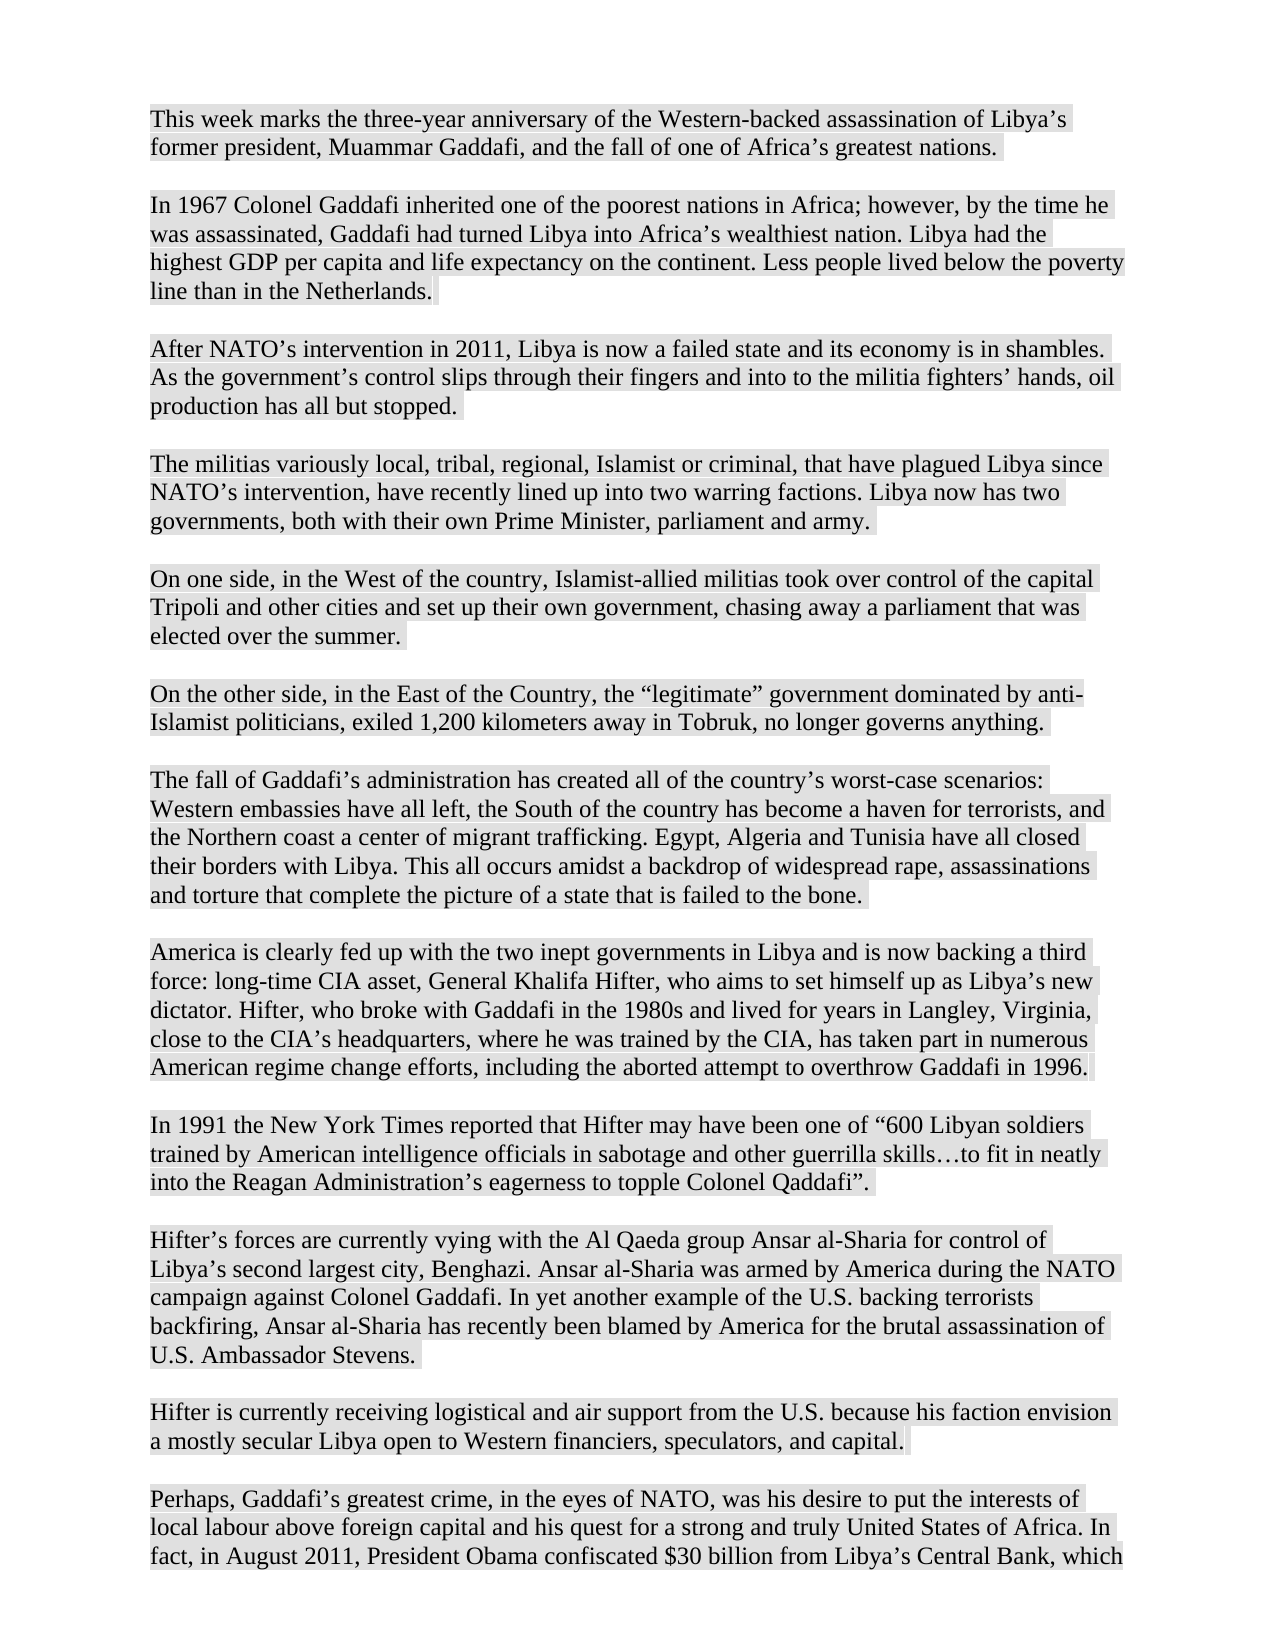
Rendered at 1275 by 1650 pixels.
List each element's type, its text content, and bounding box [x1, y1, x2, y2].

text 十年前，花了整整五個晚上，寫了 "伊拉克淪陷記實" 這本小冊子。十年過去了，在美國的 "民主輸出" 與 "人道拯救" 之後，原本在中東世界公衛條件首屈一指的伊拉克，如今已成人間煉獄；生靈塗炭，路有餓莩，槍炮飛彈像雨一樣撒落每一寸土地，數百萬條人命就這樣消失了。 我一直想給這本小冊子寫個第二冊，記錄過去十年來的狀況，同時也想寫個 "利比亞淪陷記實及"敘利亞淪陷記實"，但始終力有餘而心不足，而非心有餘而力不足。這一點小能力是夠的，但心卻難以承受。我總刻意想迴避這類資訊，因為當我知道越多，我就越難面對自己；就跟吸血鬼一樣，只要有鏡子的地方，我就想閉上眼睛，很不想看到自己。 我已經有幾十年的時間不知道自己的模樣了。不想看到的與其說是自己，不如說是不想直視這個真實的世界。一個正常人，如何可能眼睜睜看著這一切極其殘忍毫無人性的血腥、暴力與謊言而能無動於衷？於是，我們只能讓自己盡量變得冷血，變得不正常就是人們所謂正常。 如同伊拉克，利比亞的故事也一樣。美國所指控、而慘遭美軍暴民當街虐殺的所謂獨裁者格達費掌權時，利比亞是全世界最貧窮的國家之一，很快地，它成為非洲最富裕的國家，如今卻滿目瘡痍，更不用說更加慘絕人寰的敘利亞悲歌了。它們過去都曾經是人民生活穩定、福利良好而且迅速欣欣向榮的國家，現在卻全都在美國與西方強權的鐵蹄蹂躪下，飽受屠殺劫掠，成為人間煉獄。 我始終感到很困惑，世界上為什麼會有像美國這樣一個邪惡血腥與殘暴的國家？為什麼人們卻能容忍它的存在，以及容忍它永無止境的血腥暴行？人性之惡究竟有沒有個底線？是非顛倒，善惡易位，人們的智能之低落及易於欺瞞與操弄，或多或少是這一切悲劇的根源。當然，最重要的根源仍然還是 "在乎" 二字。為了個人活下去，我們得學習冷漠，學會無動於衷。冷漠，構成我們每個人的共同罪愆。至於那些無法順利學會的，註定會以各種不同的方式付出他應該付出的代價。 很快地 "那一天" 就會來到，我們目前還活著的每一個人，屆時一個也不例外，統統都得像沈從文說的，埋進泥土裏，等著蛆蟲來收拾。可我希望有一天，能夠有個陌生人來到墳前，告訴地下亡靈，昨日的淚水已成雨水，悲劇遠颺，世界已經不一樣了。 陳真 2017.05.09. ==================== Libya: From Africa’s Richest State Under Gaddafi, to Failed State After NATO Intervention By Garikai Chengu Global Research, September 14, 2016 This week marks the three-year anniversary of the Western-backed assassination of Libya’s former president, Muammar Gaddafi, and the fall of one of Africa’s greatest nations. In 1967 Colonel Gaddafi inherited one of the poorest nations in Africa; however, by the time he was assassinated, Gaddafi had turned Libya into Africa’s wealthiest nation. Libya had the highest GDP per capita and life expectancy on the continent. Less people lived below the poverty line than in the Netherlands. After NATO’s intervention in 2011, Libya is now a failed state and its economy is in shambles. As the government’s control slips through their fingers and into to the militia fighters’ hands, oil production has all but stopped. The militias variously local, tribal, regional, Islamist or criminal, that have plagued Libya since NATO’s intervention, have recently lined up into two warring factions. Libya now has two governments, both with their own Prime Minister, parliament and army. On one side, in the West of the country, Islamist-allied militias took over control of the capital Tripoli and other cities and set up their own government, chasing away a parliament that was elected over the summer. On the other side, in the East of the Country, the “legitimate” government dominated by anti-Islamist politicians, exiled 1,200 kilometers away in Tobruk, no longer governs anything. The fall of Gaddafi’s administration has created all of the country’s worst-case scenarios: Western embassies have all left, the South of the country has become a haven for terrorists, and the Northern coast a center of migrant trafficking. Egypt, Algeria and Tunisia have all closed their borders with Libya. This all occurs amidst a backdrop of widespread rape, assassinations and torture that complete the picture of a state that is failed to the bone. America is clearly fed up with the two inept governments in Libya and is now backing a third force: long-time CIA asset, General Khalifa Hifter, who aims to set himself up as Libya’s new dictator. Hifter, who broke with Gaddafi in the 1980s and lived for years in Langley, Virginia, close to the CIA’s headquarters, where he was trained by the CIA, has taken part in numerous American regime change efforts, including the aborted attempt to overthrow Gaddafi in 1996. In 1991 the New York Times reported that Hifter may have been one of “600 Libyan soldiers trained by American intelligence officials in sabotage and other guerrilla skills…to fit in neatly into the Reagan Administration’s eagerness to topple Colonel Qaddafi”. Hifter’s forces are currently vying with the Al Qaeda group Ansar al-Sharia for control of Libya’s second largest city, Benghazi. Ansar al-Sharia was armed by America during the NATO campaign against Colonel Gaddafi. In yet another example of the U.S. backing terrorists backfiring, Ansar al-Sharia has recently been blamed by America for the brutal assassination of U.S. Ambassador Stevens. Hifter is currently receiving logistical and air support from the U.S. because his faction envision a mostly secular Libya open to Western financiers, speculators, and capital. Perhaps, Gaddafi’s greatest crime, in the eyes of NATO, was his desire to put the interests of local labour above foreign capital and his quest for a strong and truly United States of Africa. In fact, in August 2011, President Obama confiscated $30 billion from Libya’s Central Bank, which Gaddafi had earmarked for the establishment of the African IMF and African Central Bank. In 2011, the West’s objective was clearly not to help the Libyan people, who already had the highest standard of living in Africa, but to oust Gaddafi, install a puppet regime, and gain control of Libya’s natural resources. For over 40 years, Gaddafi promoted economic democracy and used the nationalized oil wealth to sustain progressive social welfare programs for all Libyans. Under Gaddafi’s rule, Libyans enjoyed not only free health-care and free education, but also free electricity and interest-free loans. Now thanks to NATO’s intervention the health-care sector is on the verge of collapse as thousands of Filipino health workers flee the country, institutions of higher education across the East of the country are shut down, and black outs are a common occurrence in once thriving Tripoli. One group that has suffered immensely from NATO’s bombing campaign is the nation’s women. Unlike many other Arab nations, women in Gaddafi’s Libya had the right to education, hold jobs, divorce, hold property and have an income. The United Nations Human Rights Council praised Gaddafi for his promotion of women’s rights. When the colonel seized power in 1969, few women went to university. Today, more than half of Libya’s university students are women. One of the first laws Gaddafi passed in 1970 was an equal pay for equal work law. Nowadays, the new “democratic” Libyan regime is clamping down on women’s rights. The new ruling tribes are tied to traditions that are strongly patriarchal. Also, the chaotic nature of post-intervention Libyan politics has allowed free reign to extremist Islamic forces that see gender equality as a Western perversion. Three years ago, NATO declared that the mission in Libya had been “one of the most successful in NATO history.” Truth is, Western interventions have produced nothing but colossal failures in Libya, Iraq, and Syria. Lest we forget, prior to western military involvement in these three nations, they were the most modern and secular states in the Middle East and North Africa with the highest regional women’s rights and standards of living. A decade of failed military expeditions in the Middle East has left the American people in trillions of dollars of debt. However, one group has benefited immensely from the costly and deadly wars: America’s Military-Industrial-Complex. Building new military bases means billions of dollars for America’s military elite. As Will Blum has pointed out, following the bombing of Iraq, the United States built new bases in Kuwait, Bahrain, Qatar, the United Arab Emirates, Oman and Saudi Arabia. Following the bombing of Afghanistan, the United States is now building military bases in Pakistan, Kazakhstan, Uzbekistan and Tajikistan. Following the recent bombing of Libya, the United States has built new military bases in the Seychelles, Kenya, South Sudan, Niger and Burkina Faso. Given that Libya sits atop the strategic intersection of the African, Middle Eastern and European worlds, Western control of the nation, has always been a remarkably effective way to project power into these three regions and beyond. NATO’s military intervention may have been a resounding success for America’s military elite and oil companies but for the ordinary Libyan, the military campaign may indeed go down in history as one of the greatest failures of the 21st century. Garikai Chengu is a research scholar at Harvard University. Contact him on garikai.chengu@gmail.com ===================== 現在沒有以前好？格達費政權垮台3年 利比亞人民緬懷「救世主」 李佳恒 2015年12月08日 風傳媒 在格達費政權垮台前，他曾警告歐盟（EU），若利比亞不再受他統治，將有200萬移民前往歐洲，把歐洲搞得天翻地覆。不管格達費是不是「救世主」，現在看來，他的預言確實成真了。 2011年10月，在美國及北約（NATO）的協助下，利比亞反抗軍順利扳倒獨裁者格達費（Muammar Gaddafi），結束他對利比亞長達42年的獨裁統治，引起國際社會一片歡聲雷動。格達費倒台之後，利比亞的局勢長期動盪不安，新政府無力平亂，當今頭號恐怖組織「伊斯蘭國」（Islamic State, IS）也已進駐。看著家鄉今日的景況，部分利比亞民眾不禁懷念起格達費統治的年代。 「格達費是救世主」 英國廣播公司（BBC）的記者西蒙斯（Jake Wallis Simons）在非洲國家迦納（Ghana）北部城市阿克拉（Accra）遇見了幾位利比亞人，他們無比懷念格達費統治下的利比亞，甚至有人尊稱格達費為「救世主」，對西方國家而言，可說是完全出乎意料之外。 今年45歲的裁縫穆罕默德（Karim Mohamed）說：「在利比亞，大家都很開心。在美國，有人睡在橋下，這在利比亞絕對不會發生。（利比亞）沒有歧視、沒有問題，通通沒有。」 穆罕默德在利比亞待了3年，直到格達費倒台。他說，在利比亞賺錢並不困難，「我的生活一切都要歸功於格達費，他是非洲的救世主。」穆罕默德用在利比亞賺到的錢在迦納蓋了1間大房子，和妻子與3個小孩同住。 「格達費是個不錯的傢伙。」今年35歲的建築工人姆明（Mustafa Abdel Momin）曾在利比亞住了7年，他說格達費「從來不會欺騙任何人，很完美，是最好的。」 阿克拉甚至有個地區被稱作「利比亞區」（Libyan Quarter），居民的遭遇大多跟穆罕默德類似：在利比亞賺了不少錢，格達費倒台後便移居他國。和迦納大部分地區不同的是，「利比亞區」的住宅大多十分寬敞、現代。 格達費死後，「利比亞區」的新住宅越來越少，甚至留下許多建造到一半的房屋。穆罕默德指著一棟無比氣派的房子，乍看之下還以為是市政廳之類的地方政府建築。穆罕默德說，那棟房子有30個房間，一樣是利比亞的有錢人蓋的，「如果沒有格達費，那棟房子不可能建成。」 格達費的「預言」 西蒙斯和穆罕默德、姆明等人談話時，一名36歲的男子洛博（Amadu）始終在旁靜靜聽著。最後，一臉愁容的洛博開始娓娓道來自己的故事，「我的夢想已經幻滅了。」 2010年，為了前往利比亞，洛博和一票朋友冒著生命危險穿越撒哈拉沙漠。到了利比亞之後，洛博開始當鋪瓦工人，在利比亞內戰於2011年爆發之前，洛博已經存下3500美元（約新台幣11萬5000元）。利比亞內戰爆發後，洛博身無分文地逃到迦納。 格達費是個無情的獨裁者，但在他執政的最後幾年，利比亞的經濟狀況相對富裕、穩定，是不少非洲移民的天堂。西蒙斯形容，當時有不少利比亞人靠著辛勤工作，擺脫貧窮的迴圈。而現在的利比亞，已經淪為恐怖組織、人口販運組織的溫床，國際社會承認的「中央政府」被迫困守東北端城市托布魯克（Tobruk）。 IS在利比亞沿海押解人質（美聯社圖片） 葉哈雅（Eliyas Yahya）激動地說：「為什麼要殺了他？你們靠著殺人來解決問題，但現在問題更嚴重了！」這些利比亞人異口同聲地說，迦納一無是處，青年失業率高的嚇人，唯一的去處是——歐洲。「現在是歐洲、歐洲、歐洲！」葉哈雅說，大家都想去歐洲。 在格達費政權垮台前，他曾威脅歐盟（EU），若利比亞不再受他統治，將有200萬移民前往歐洲，把歐洲搞得天翻地覆。不管格達費是不是「救世主」，現在看來，他的預言確實成真了。 =================== 【第136期】格達費身後5年的利比亞：從平靜祥和到趨於崩潰 兩岸犇報 2016-11-17 文編／江英士 根據大陸《參考消息》的報導，2011年10月20日，利比亞強人格達費遭到槍殺。當時，利比亞民眾走上街頭歡慶「革命」勝利，西方國家領導人稱讚利比亞人民選擇自由、民主，並承諾給與支持和幫助。 5年後的今天，利比亞流傳著一個家喻戶曉的段子：「格達費死後的利比亞，我們以為會變成迪拜（象征開放、富庶和現代化），沒想到成了索馬里亞。」由於持續內戰使國家面臨分裂危機，國民經濟瀕臨崩潰，人民生活舉步維艱。如今的利比亞已像一列失控的火車，似乎在不可逆轉地滑向深淵。 內戰前的人民福利 哈立德是一名36歲的公務員和4個孩子的父親，他說：「革命之前的日子比現在好多了，那時候政府給我的家庭發放補貼，滿足我們一家6口的基本生活需要根本不是問題，而現在這對於我來說是一個艱難的挑戰！我覺得自己快撐不下去了！」 塔拉貝爾斯今年45歲，是一名電腦程序設計員。他說：「2011年之前，政府對我們生活的基本需求都提供有力保障，包括免費醫療、免費教育和生活物資補貼。但現在，我不得不想盡辦法去獲得家庭的日常生活所需。我母親是糖尿病患者，過去她在醫院可以免費接受胰島素治療，但現在我們只能去私營藥店高價購買胰島素。我兒子今年1歲，現在他需要注射的疫苗也很難弄到，政府供應十分有限，我現在很擔心他是否能及時注射疫苗，健康地成長。」 國家面臨分裂危機 格達費時代，中央政府主管外交、軍事和涉及國家經濟民生等重大事項的政策制定和執行，各級政府和市政委員會負責具體日常事務和社會保障，這套系統相對穩定有效地運轉了數十年。 5年後，利比亞陷入無休止的內戰，不同政治派別和武裝團夥的利益衝突以及「伊斯蘭國」組織的滲透，使利比亞國土上出現了「四個政府」並存的局面。其中，聯合國承認的利比亞民族團結政府有名無實，缺乏施政基礎和民意支持而舉步維艱。 代表世俗勢力的東部和代表宗教勢力的西部這兩個政府背後是長期積累的深刻矛盾和利益衝突。當地政治分析人士認為，如果內戰持續下去，國家分裂將不可避免，未來利比亞可能按照地緣和文化分裂成西部、東部和南部三個國家。 國民經濟面臨崩潰 利比亞是非洲石油探明儲量最多的國家，石油是利比亞的經濟命脈和主要支柱，95%以上的出口收入來自石油。5年來，隨著局勢劇變，內戰衝突愈演愈烈，石油產量隨之下滑。目前該國石油的日產量只有35萬桶，不到格達費時代的1/4。 內戰持續和「伊斯蘭國」組織等極端勢力的侵入使該國原油基礎設施和港口遭到破壞。而利比亞國家石油公司組織獨立武裝人員控制產油區，不聽從東西政府號令，儼然成為「國中之國」，石油收入無法得到合理分配。 石油產量銳減加上國際油價暴跌，給利比亞國家財政造成巨大打擊，外匯儲量急劇下降。由於產業結構單一，利比亞過去大量商品依靠進口，現在購買力下降，結果造成市場商品物資短缺，通貨膨脹，經濟陷於崩潰邊緣。 格達費時代後期，聯合國已解除對利比亞的經濟制裁，利比亞政府也放開了對外國投資的限制，擁有石油美元支付能力的利比亞迅速成為本地區外國投資青睞的熱點，大量外國投資和工程承包公司進入利比亞。但5年後，幾乎所有外國公司都已撤離利比亞，未完成的工程項目成為一片廢墟，外國項目公司的工程營地早已被盜搶一空。 民眾生活舉步維艱 憑借油氣資源帶來的豐厚收入，利比亞人民的生活水平在非洲曾經名列前茅。根據利比亞的法律，銀行屬於國有，公民可獲得無息貸款；部分利比亞石油收入直接劃入每個利比亞公民的銀行賬戶；生活用電免費，公民享有免費醫療和免費教育，如果國內教育或醫療條件不能滿足需要，政府會資助公民出國留學或接受治療，每個月發放2300美元住宿和交通補貼；國家糧食、食糖、茶葉等生活必需品實行價格補貼；利比亞公民購買汽車，政府會提供相當於車價50%的補貼；在就業問題上，如果大學畢業生暫時沒找到工作，政府會支付其相當於平均水平的補貼，直到找到工作為止。 而現在由於通貨膨脹，購買力縮水，利比亞民眾的基本生活物資都很難有保障，更談不上過往的奢侈消費。教育和醫療資源短缺，失學兒童日益增加，醫院缺醫少藥，病患得不到及時救治，大學和醫院裡的外國教授和專家都已撤離。城市供水供電時常中斷，電話、網絡系統大面積癱瘓。幾十萬利比亞人為逃避戰亂移居周邊鄰國，淪為難民。 除了生活上的困難，利比亞民眾的人身和財產安全也無法得到保障。市場裡有人兜售武器彈藥，武裝匪徒團夥充斥城市，綁架、勒索等各類犯罪案件層出不窮。警察系統幾近癱瘓，根本無法履行維護社會治安的職責。不同派別的民兵武裝隨處設卡，征收過路費和保護費，還時不時為爭奪地盤大打出手。整個國家陷入無政府狀態。 ================== 影片：https://www.youtube.com/watch?v=WauktZaT6go 上傳日期：2011年11月4日 在1951年時利比亞是世界上最貧窮的國家 北約入侵前利比亞人享有非洲的最高生活標準 排在俄羅斯、巴西和沙烏地阿拉伯前 在利比亞，家被視為人權 新婚夫婦獲得5萬美元購買自己的家 電力免費給所有人 格達費之前，少於五分一利比亞人識字 現在教育是免費和高質 識字率是83％ 醫療亦是免費及高質 如果利比亞人不能在利比亞找到他們需要的教育和保健 那麼利比亞政府資助他們到國外獲得它 法律規定所有貸款均為免息0％ 如果一個利比亞人購買一輛車 政府支付價錢的50％ 汽油的價格是0.14美元 任何利比亞人想要成為農夫會被給予 免費使用土地、一個家、設備、禽畜和種子 2011年7月1日 有170萬人聚集在Tripoli綠色廣場 反對北約對利比亞的轟炸 這代表了95％的Tripoli人口 也是1/3的利比亞人口 利比亞的中央銀行是獨立的 不像其他西方國家銀行 利比亞的銀行沒有被Rothschild家族擁有 發行的貨幣沒有負債 1990年代利比亞被指控要為Lockerbie空難負責 之後美國被人發現付了每位證人400萬美金來指控利比亞嫌疑犯 格達費同時為了改變利比亞原油只能收美元結算而努力 轉為非洲共同貨幣Gold African Dinar 利比亞反抗軍的第一步行動就是成立中央銀行 如同西方的銀行 被Rothschild家族擁有 格達費不像西方領袖出賣他的人民 利比亞沒有負債 英文原版在這邊 作者有詳細列出資料出處 http://youtu.be/aJURNC0e6Ek 這個論壇有比較詳細的討論 http://www.islamicboard.com/world-aff... 以下這段轉貼自維基百科 對利比亞原本生活的描述 From 1977 onward, per capita income in the country rose to more than US $11,000, the fifth-highest in Africa, while the Human Development Index became the highest in Africa and greater than that of Saudi Arabia. This was achieved without borrowing any foreign loans, keeping Libya debt-free. In addition, the country's literacy rate rose from 10% to 90%, life expectancy rose from 57 to 77 years, equal rights were established for women and black people, employment opportunities were established for migrant workers, and welfare systems were introduced that allowed access to free education, free healthcare, and financial assistance for housing. The Great Manmade River was also built to allow free access to fresh water across large parts of the country. In addition, financial support was provided for university scholarships and employment programs. 更多影片 1.英國女記者Lizzy Ph elan訴說利比亞真相：事實都被西方媒體扭曲了 http://www.youtube.com/embed/SH-4VW49icQ [150, 75, 1125, 1570]
